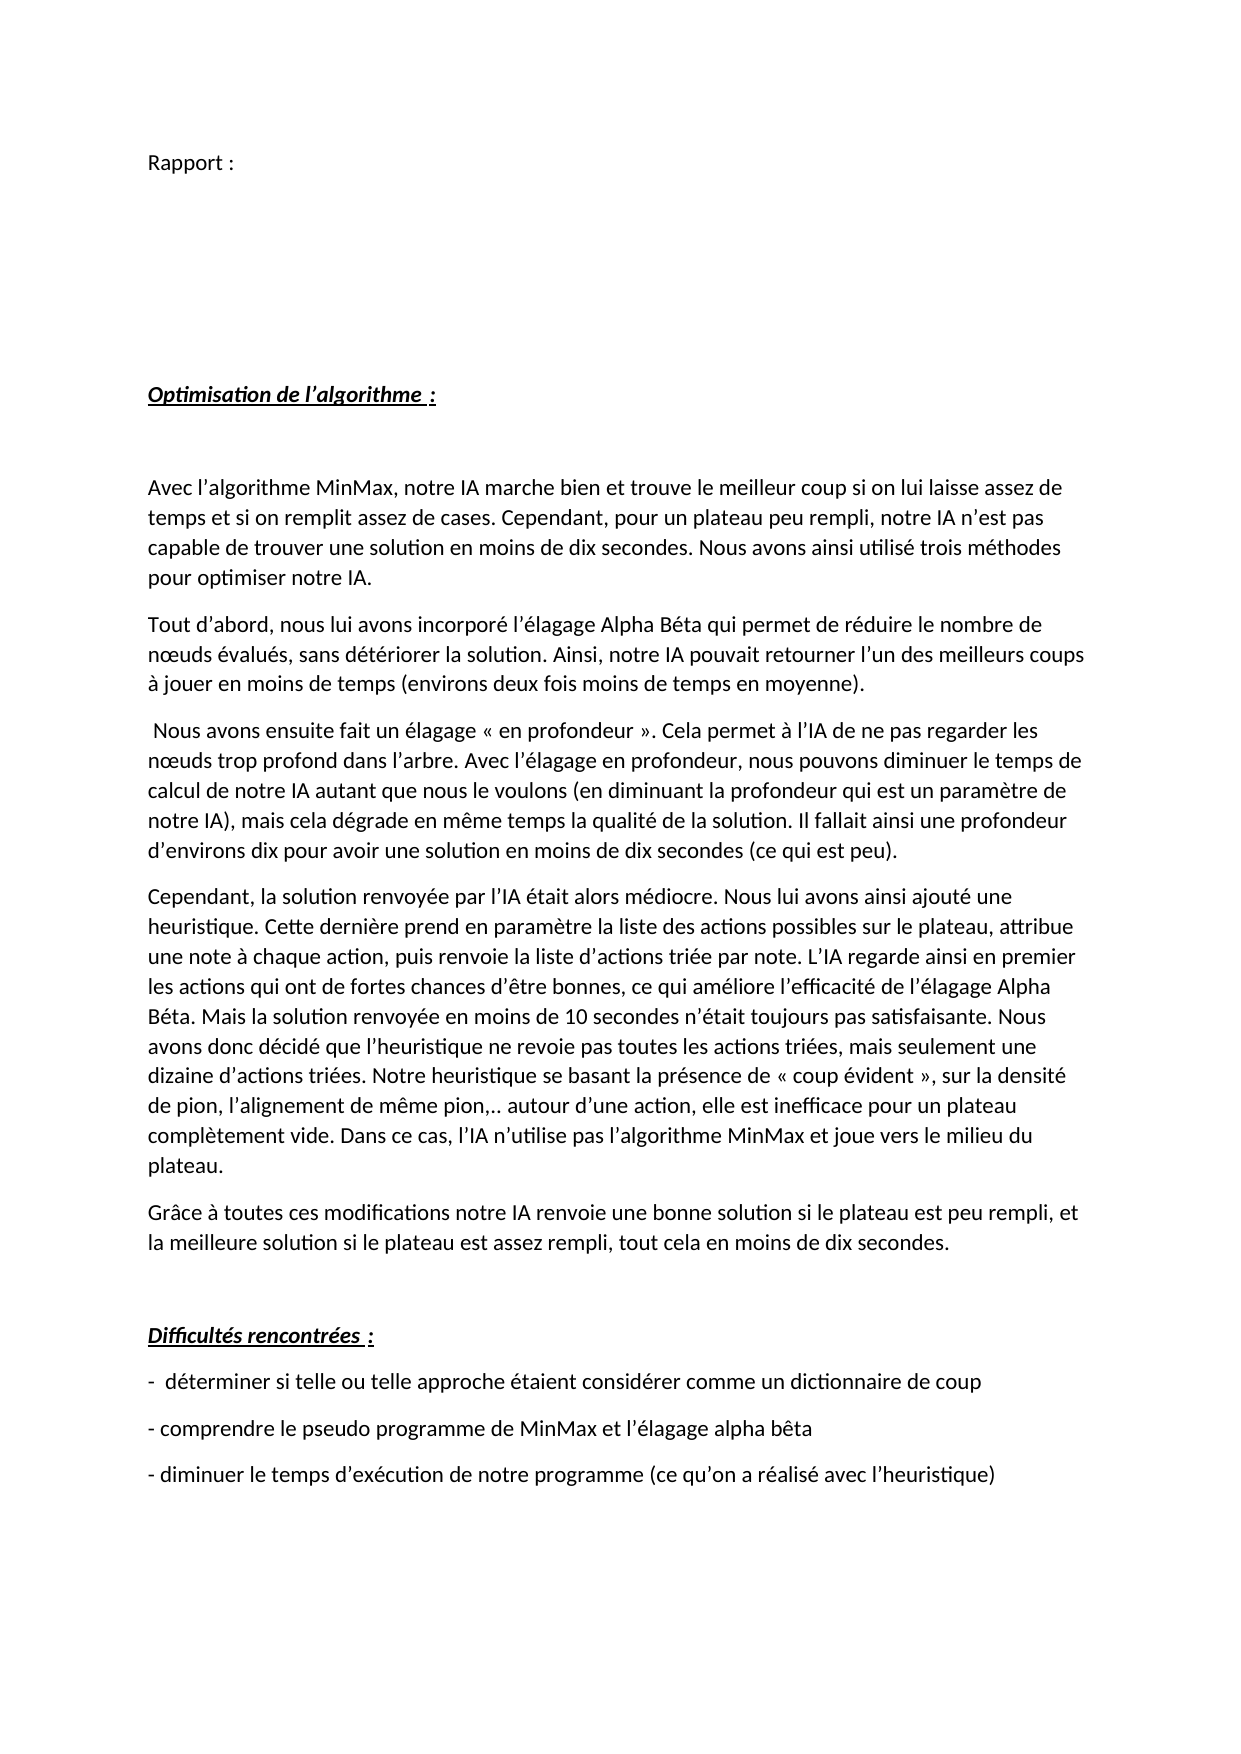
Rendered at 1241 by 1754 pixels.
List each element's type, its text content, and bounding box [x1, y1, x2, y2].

text Avec l’algorithme MinMax, notre IA marche bien et trouve le meilleur coup si on lui laisse assez de temps et si on remplit assez de cases. Cependant, pour un plateau peu rempli, notre IA n’est pas capable de trouver une solution en moins de dix secondes. Nous avons ainsi utilisé trois méthodes pour optimiser notre IA. [148, 473, 1093, 591]
text Optimisation de l’algorithme : [148, 380, 1093, 408]
text Tout d’abord, nous lui avons incorporé l’élagage Alpha Béta qui permet de réduire le nombre de nœuds évalués, sans détériorer la solution. Ainsi, notre IA pouvait retourner l’un des meilleurs coups à jouer en moins de temps (environs deux fois moins de temps en moyenne). [148, 610, 1093, 698]
text - diminuer le temps d’exécution de notre programme (ce qu’on a réalisé avec l’heuristique) [148, 1461, 1093, 1489]
text Cependant, la solution renvoyée par l’IA était alors médiocre. Nous lui avons ainsi ajouté une heuristique. Cette dernière prend en paramètre la liste des actions possibles sur le plateau, attribue une note à chaque action, puis renvoie la liste d’actions triée par note. L’IA regarde ainsi en premier les actions qui ont de fortes chances d’être bonnes, ce qui améliore l’efficacité de l’élagage Alpha Béta. Mais la solution renvoyée en moins de 10 secondes n’était toujours pas satisfaisante. Nous avons donc décidé que l’heuristique ne revoie pas toutes les actions triées, mais seulement une dizaine d’actions triées. Notre heuristique se basant la présence de « coup évident », sur la densité de pion, l’alignement de même pion,.. autour d’une action, elle est inefficace pour un plateau complètement vide. Dans ce cas, l’IA n’utilise pas l’algorithme MinMax et joue vers le milieu du plateau. [148, 882, 1093, 1179]
text Rapport : [148, 148, 1093, 176]
text - comprendre le pseudo programme de MinMax et l’élagage alpha bêta [148, 1414, 1093, 1442]
text Grâce à toutes ces modifications notre IA renvoie une bonne solution si le plateau est peu rempli, et la meilleure solution si le plateau est assez rempli, tout cela en moins de dix secondes. [148, 1198, 1093, 1256]
text - déterminer si telle ou telle approche étaient considérer comme un dictionnaire de coup [148, 1367, 1093, 1396]
text Difficultés rencontrées : [148, 1321, 1093, 1349]
text Nous avons ensuite fait un élagage « en profondeur ». Cela permet à l’IA de ne pas regarder les nœuds trop profond dans l’arbre. Avec l’élagage en profondeur, nous pouvons diminuer le temps de calcul de notre IA autant que nous le voulons (en diminuant la profondeur qui est un paramètre de notre IA), mais cela dégrade en même temps la qualité de la solution. Il fallait ainsi une profondeur d’environs dix pour avoir une solution en moins de dix secondes (ce qui est peu). [148, 716, 1093, 864]
